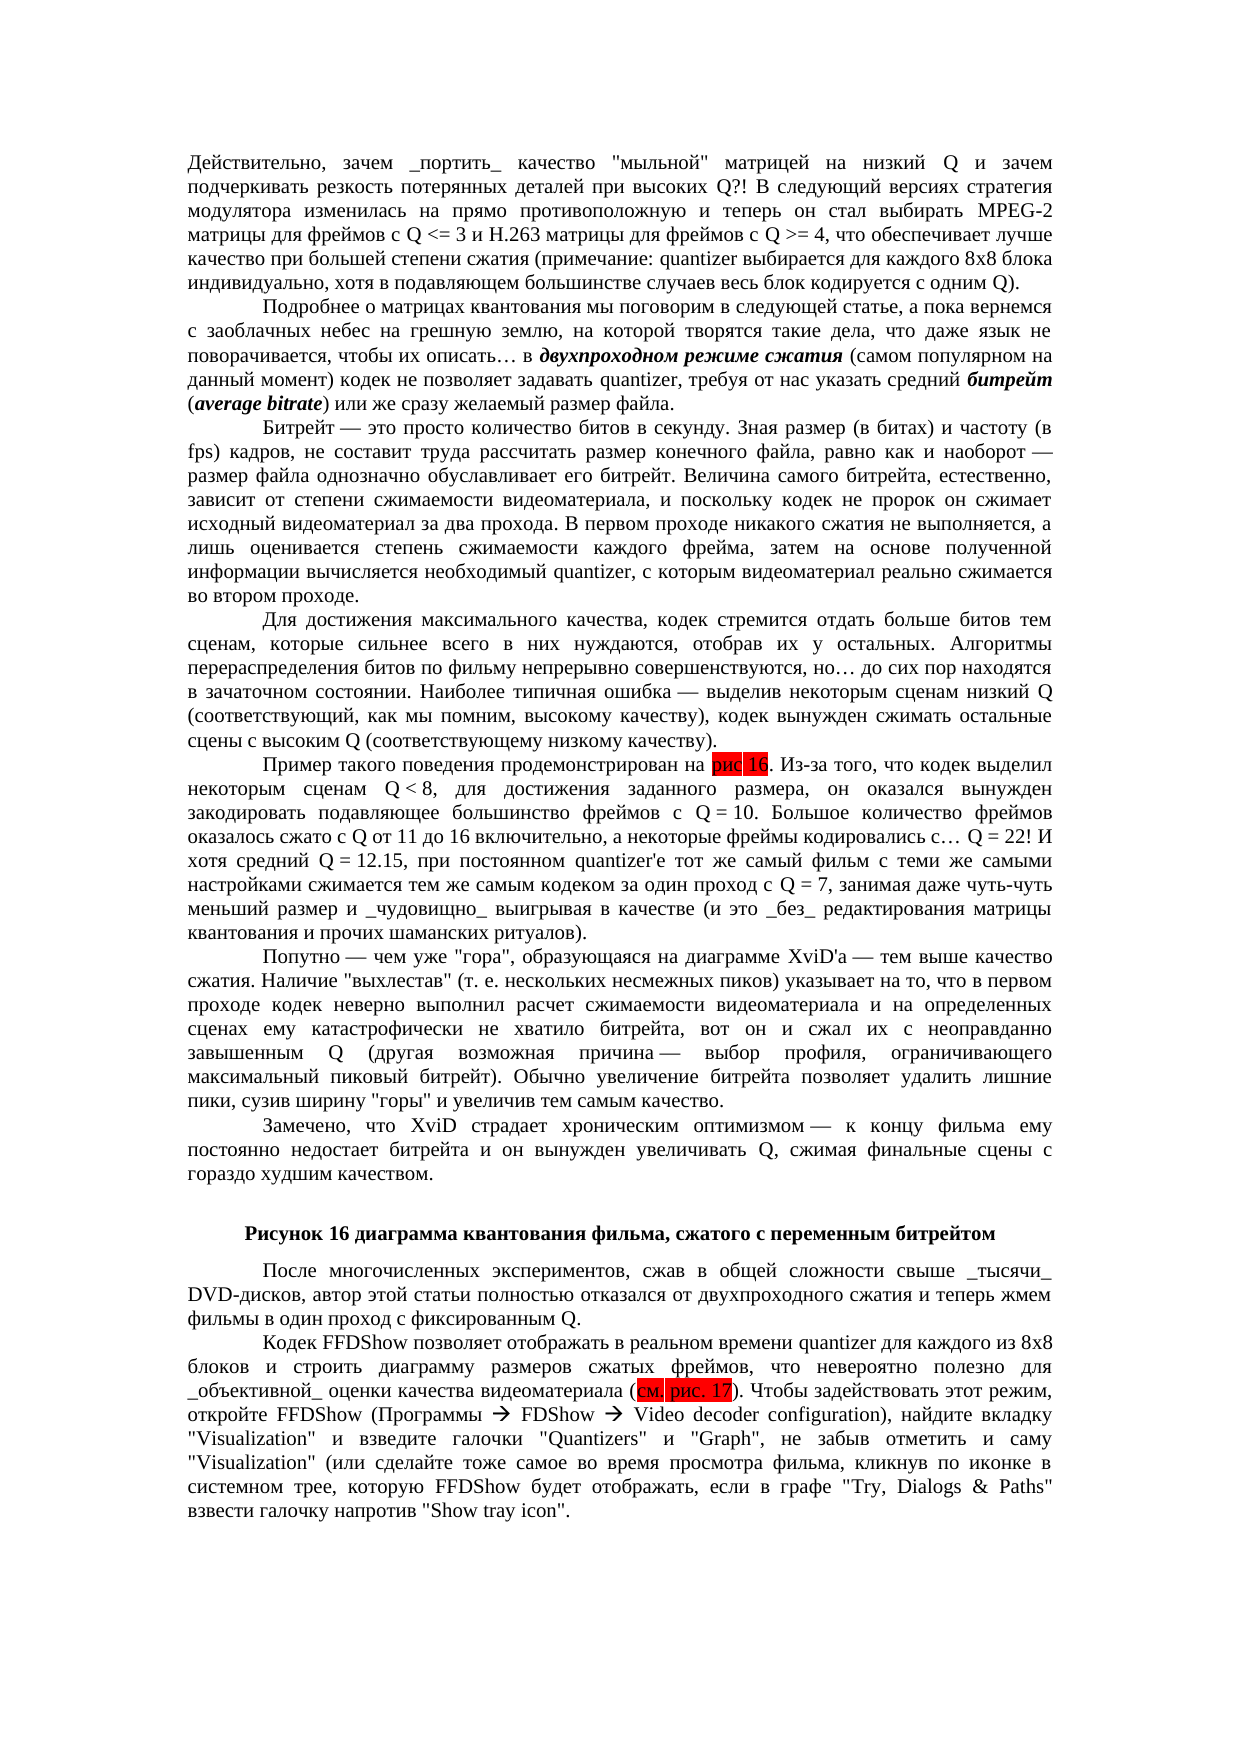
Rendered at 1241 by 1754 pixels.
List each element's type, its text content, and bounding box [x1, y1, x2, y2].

text Кодек FFDShow позволяет отображать в реальном времени quantizer для каждого из 8x8 блоков и строить диаграмму размеров сжатых фреймов, что невероятно полезно для _объективной_ оценки качества видеоматериала (см. рис. 17). Чтобы задействовать этот режим, откройте FFDShow (Программы  FDShow  Video decoder configuration), найдите вкладку "Visualization" и взведите галочки "Quantizers" и "Graph", не забыв отметить и саму "Visualization" (или сделайте тоже самое во время просмотра фильма, кликнув по иконке в системном трее, которую FFDShow будет отображать, если в графе "Try, Dialogs & Paths" взвести галочку напротив "Show tray icon". [187, 1330, 1053, 1522]
text Пример такого поведения продемонстрирован на рис 16. Из-за того, что кодек выделил некоторым сценам Q < 8, для достижения заданного размера, он оказался вынужден закодировать подавляющее большинство фреймов с Q = 10. Большое количество фреймов оказалось сжато с Q от 11 до 16 включительно, а некоторые фреймы кодировались с… Q = 22! И хотя средний Q = 12.15, при постоянном quantizer'е тот же самый фильм с теми же самыми настройками сжимается тем же самым кодеком за один проход с Q = 7, занимая даже чуть-чуть меньший размер и _чудовищно_ выигрывая в качестве (и это _без_ редактирования матрицы квантования и прочих шаманских ритуалов). [187, 752, 1053, 944]
text Подробнее о матрицах квантования мы поговорим в следующей статье, а пока вернемся с заоблачных небес на грешную землю, на которой творятся такие дела, что даже язык не поворачивается, чтобы их описать… в двухпроходном режиме сжатия (самом популярном на данный момент) кодек не позволяет задавать quantizer, требуя от нас указать средний битрейт (average bitrate) или же сразу желаемый размер файла. [187, 294, 1053, 415]
text Замечено, что XviD страдает хроническим оптимизмом — к концу фильма ему постоянно недостает битрейта и он вынужден увеличивать Q, сжимая финальные сцены с гораздо худшим качеством. [187, 1112, 1053, 1185]
text Для достижения максимального качества, кодек стремится отдать больше битов тем сценам, которые сильнее всего в них нуждаются, отобрав их у остальных. Алгоритмы перераспределения битов по фильму непрерывно совершенствуются, но… до сих пор находятся в зачаточном состоянии. Наиболее типичная ошибка — выделив некоторым сценам низкий Q (соответствующий, как мы помним, высокому качеству), кодек вынужден сжимать остальные сцены с высоким Q (соответствующему низкому качеству). [187, 607, 1053, 752]
text Попутно — чем уже "гора", образующаяся на диаграмме XviD'а — тем выше качество сжатия. Наличие "выхлестав" (т. е. нескольких несмежных пиков) указывает на то, что в первом проходе кодек неверно выполнил расчет сжимаемости видеоматериала и на определенных сценах ему катастрофически не хватило битрейта, вот он и сжал их с неоправданно завышенным Q (другая возможная причина — выбор профиля, ограничивающего максимальный пиковый битрейт). Обычно увеличение битрейта позволяет удалить лишние пики, сузив ширину "горы" и увеличив тем самым качество. [187, 944, 1053, 1112]
text После многочисленных экспериментов, сжав в общей сложности свыше _тысячи_ DVD-дисков, автор этой статьи полностью отказался от двухпроходного сжатия и теперь жмем фильмы в один проход с фиксированным Q. [187, 1258, 1053, 1330]
text Рисунок 16 диаграмма квантования фильма, сжатого с переменным битрейтом [187, 1221, 1053, 1245]
text Действительно, зачем _портить_ качество "мыльной" матрицей на низкий Q и зачем подчеркивать резкость потерянных деталей при высоких Q?! В следующий версиях стратегия модулятора изменилась на прямо противоположную и теперь он стал выбирать MPEG-2 матрицы для фреймов с Q <= 3 и H.263 матрицы для фреймов с Q >= 4, что обеспечивает лучше качество при большей степени сжатия (примечание: quantizer выбирается для каждого 8x8 блока индивидуально, хотя в подавляющем большинстве случаев весь блок кодируется с одним Q). [187, 150, 1053, 294]
text Битрейт — это просто количество битов в секунду. Зная размер (в битах) и частоту (в fps) кадров, не составит труда рассчитать размер конечного файла, равно как и наоборот — размер файла однозначно обуславливает его битрейт. Величина самого битрейта, естественно, зависит от степени сжимаемости видеоматериала, и поскольку кодек не пророк он сжимает исходный видеоматериал за два прохода. В первом проходе никакого сжатия не выполняется, а лишь оценивается степень сжимаемости каждого фрейма, затем на основе полученной информации вычисляется необходимый quantizer, с которым видеоматериал реально сжимается во втором проходе. [187, 415, 1053, 607]
